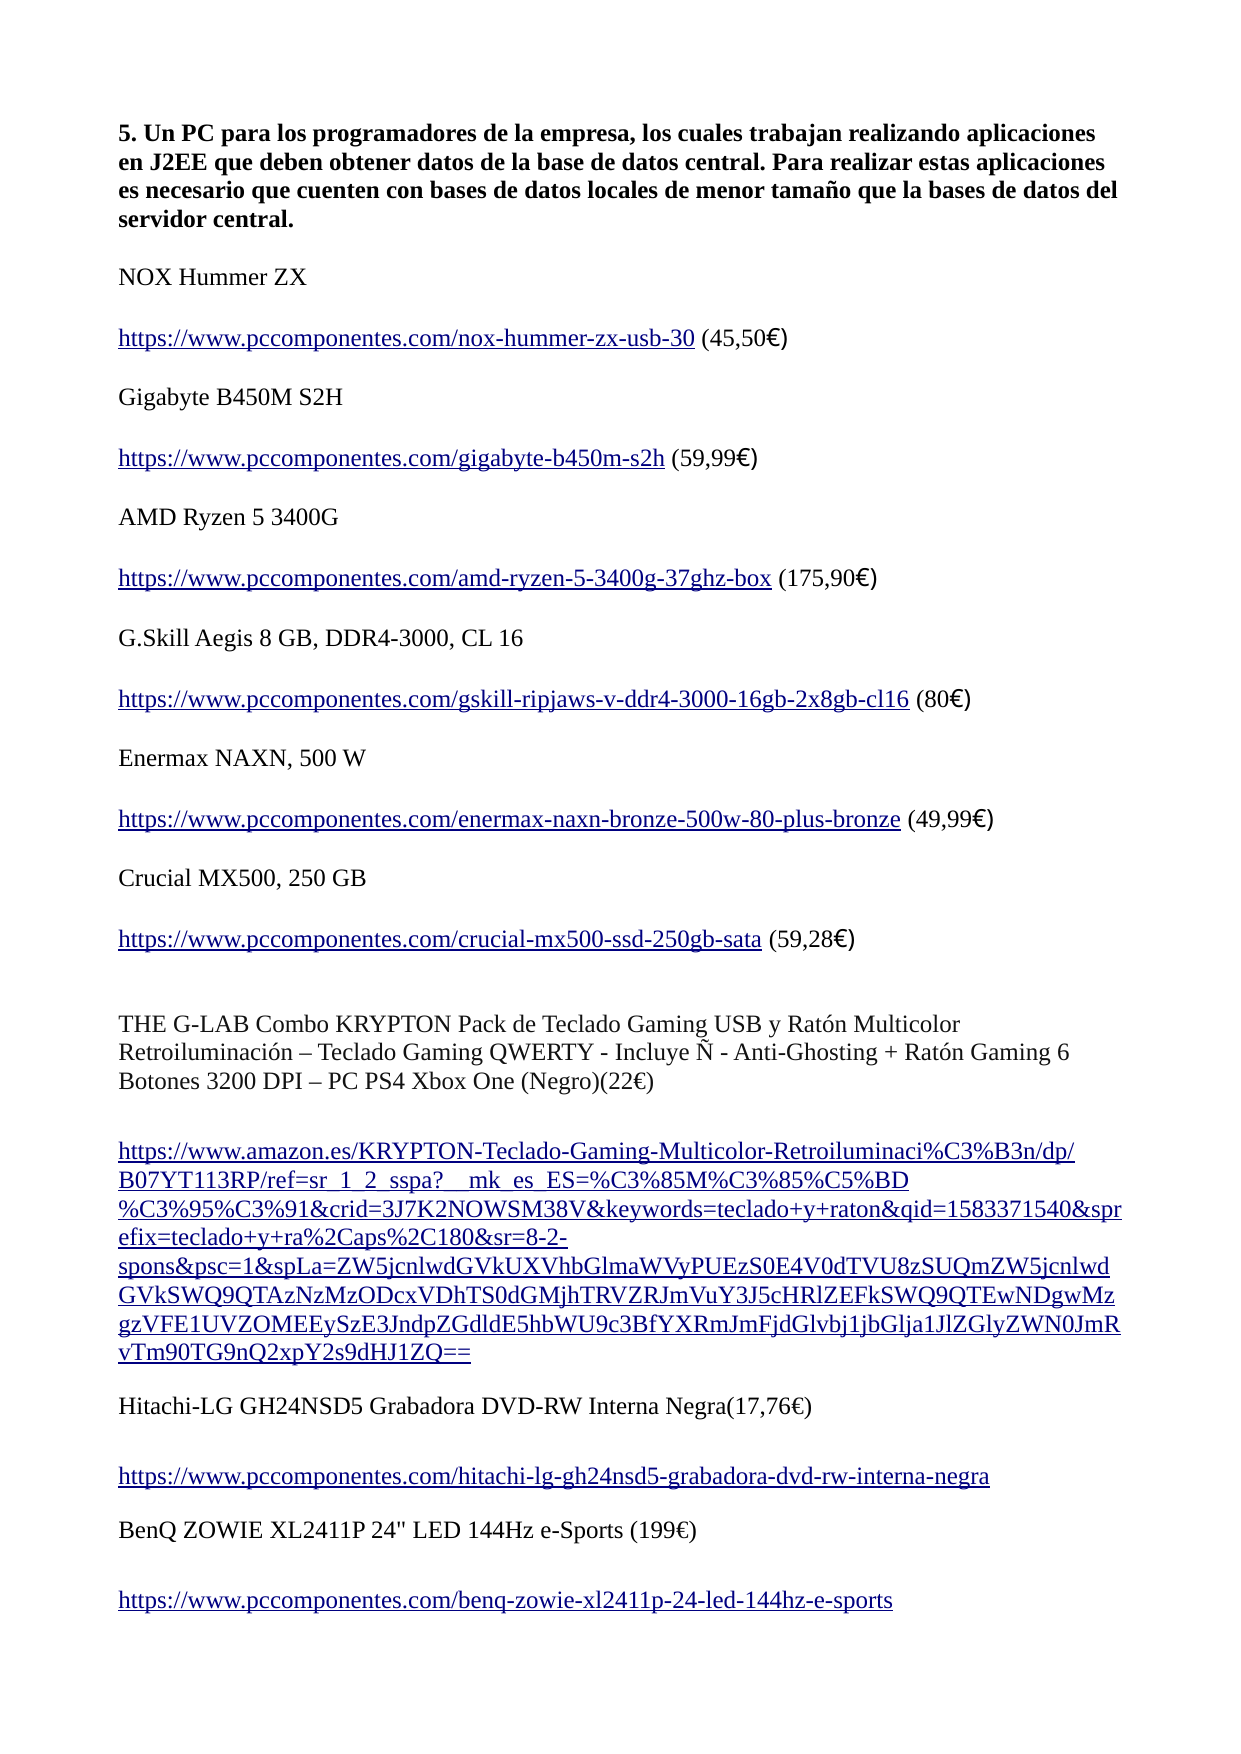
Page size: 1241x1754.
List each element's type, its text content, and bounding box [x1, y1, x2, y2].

subtitle Hitachi-LG GH24NSD5 Grabadora DVD-RW Interna Negra(17,76€) [118, 1391, 1122, 1420]
text https://www.pccomponentes.com/crucial-mx500-ssd-250gb-sata (59,28€) [118, 921, 1122, 955]
subtitle BenQ ZOWIE XL2411P 24" LED 144Hz e-Sports (199€) [118, 1515, 1122, 1544]
text https://www.pccomponentes.com/hitachi-lg-gh24nsd5-grabadora-dvd-rw-interna-negra [118, 1461, 1122, 1490]
text 5. Un PC para los programadores de la empresa, los cuales trabajan realizando aplicaciones en J2EE que deben obtener datos de la base de datos central. Para realizar estas aplicaciones es necesario que cuenten con bases de datos locales de menor tamaño que la bases de datos del servidor central. [118, 118, 1122, 233]
text https://www.pccomponentes.com/gskill-ripjaws-v-ddr4-3000-16gb-2x8gb-cl16 (80€) [118, 680, 1122, 714]
text AMD Ryzen 5 3400G [118, 502, 1122, 531]
text https://www.amazon.es/KRYPTON-Teclado-Gaming-Multicolor-Retroiluminaci%C3%B3n/dp/B07YT113RP/ref=sr_1_2_sspa?__mk_es_ES=%C3%85M%C3%85%C5%BD%C3%95%C3%91&crid=3J7K2NOWSM38V&keywords=teclado+y+raton&qid=1583371540&spr [118, 1136, 1122, 1219]
text https://www.pccomponentes.com/amd-ryzen-5-3400g-37ghz-box (175,90€) [118, 560, 1122, 594]
text Enermax NAXN, 500 W [118, 743, 1122, 772]
text Gigabyte B450M S2H [118, 382, 1122, 411]
text NOX Hummer ZX [118, 262, 1122, 291]
text Crucial MX500, 250 GB [118, 863, 1122, 892]
text https://www.pccomponentes.com/enermax-naxn-bronze-500w-80-plus-bronze (49,99€) [118, 801, 1122, 835]
text efix=teclado+y+ra%2Caps%2C180&sr=8-2-spons&psc=1&spLa=ZW5jcnlwdGVkUXVhbGlmaWVyPUEzS0E4V0dTVU8zSUQmZW5jcnlwdGVkSWQ9QTAzNzMzODcxVDhTS0dGMjhTRVZRJmVuY3J5cHRlZEFkSWQ9QTEwNDgwMzgzVFE1UVZOMEEySzE3JndpZGdldE5hbWU9c3BfYXRmJmFjdGlvbj1jbGlja1JlZGlyZWN0JmRvTm90TG9nQ2xpY2s9dHJ1ZQ== [118, 1220, 1122, 1366]
text https://www.pccomponentes.com/benq-zowie-xl2411p-24-led-144hz-e-sports [118, 1585, 1122, 1614]
subtitle THE G-LAB Combo KRYPTON Pack de Teclado Gaming USB y Ratón Multicolor Retroiluminación – Teclado Gaming QWERTY - Incluye Ñ - Anti-Ghosting + Ratón Gaming 6 Botones 3200 DPI – PC PS4 Xbox One (Negro)(22€) [118, 1009, 1122, 1095]
text https://www.pccomponentes.com/gigabyte-b450m-s2h (59,99€) [118, 440, 1122, 474]
text https://www.pccomponentes.com/nox-hummer-zx-usb-30 (45,50€) [118, 319, 1122, 353]
text G.Skill Aegis 8 GB, DDR4-3000, CL 16 [118, 623, 1122, 652]
